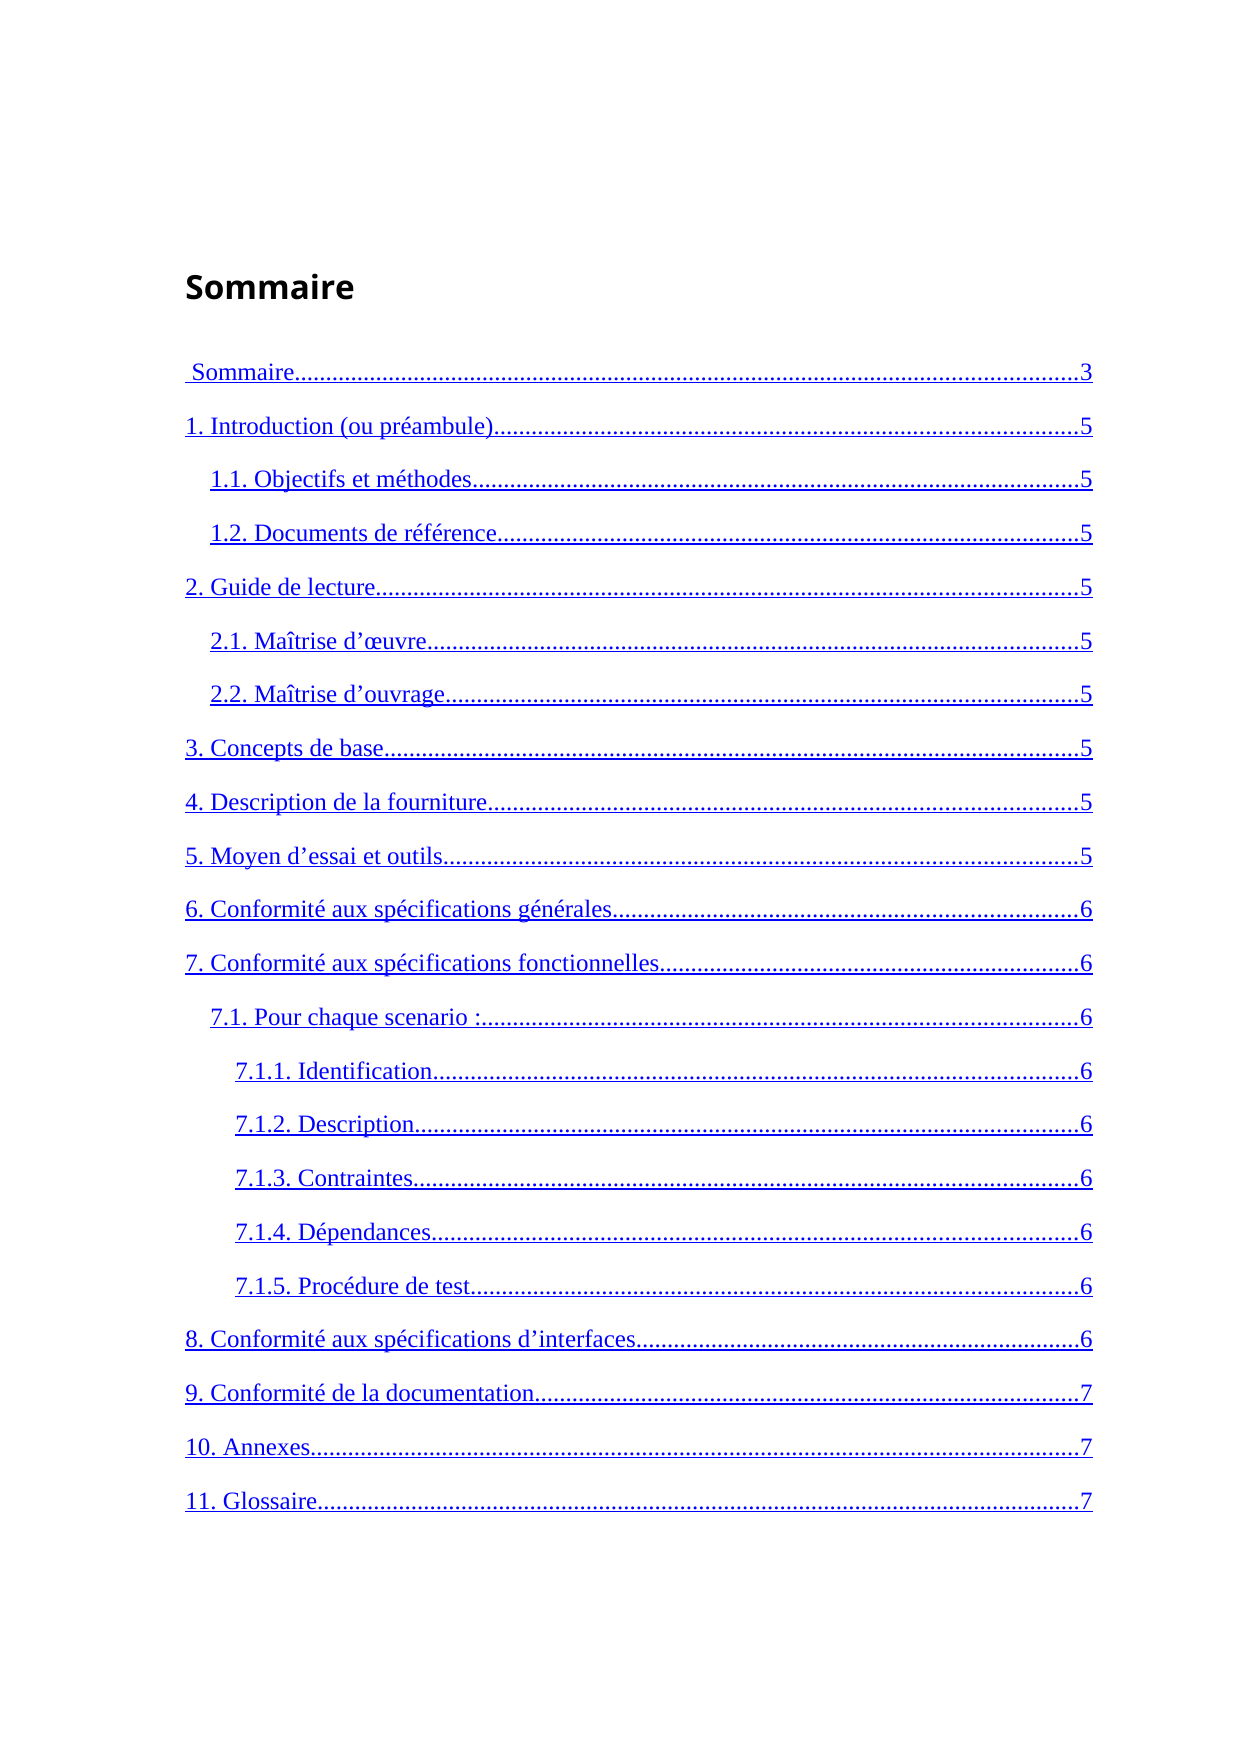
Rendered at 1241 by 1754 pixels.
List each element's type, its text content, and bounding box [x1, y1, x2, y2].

text 2. Guide de lecture 5 [148, 572, 1092, 601]
text 3. Concepts de base 5 [148, 733, 1092, 762]
text 11. Glossaire 7 [148, 1486, 1092, 1514]
text 7.1.5. Procédure de test 6 [198, 1271, 1092, 1299]
text 6. Conformité aux spécifications générales 6 [148, 894, 1092, 923]
text 1. Introduction (ou préambule) 5 [148, 411, 1092, 439]
text 5. Moyen d’essai et outils 5 [148, 841, 1092, 869]
text 8. Conformité aux spécifications d’interfaces 6 [148, 1324, 1092, 1353]
text 7. Conformité aux spécifications fonctionnelles 6 [148, 948, 1092, 977]
text 2.1. Maîtrise d’œuvre 5 [173, 626, 1092, 654]
text Sommaire 3 [148, 357, 1092, 386]
text 7.1.1. Identification 6 [198, 1056, 1092, 1084]
text 7.1.3. Contraintes 6 [198, 1163, 1092, 1192]
text 9. Conformité de la documentation 7 [148, 1378, 1092, 1407]
text 1.1. Objectifs et méthodes 5 [173, 464, 1092, 493]
text 7.1.4. Dépendances 6 [198, 1217, 1092, 1246]
text 7.1. Pour chaque scenario : 6 [173, 1002, 1092, 1031]
text 10. Annexes 7 [148, 1432, 1092, 1461]
text 2.2. Maîtrise d’ouvrage 5 [173, 679, 1092, 708]
text 1.2. Documents de référence 5 [173, 518, 1092, 547]
text 7.1.2. Description 6 [198, 1109, 1092, 1138]
text 4. Description de la fourniture 5 [148, 787, 1092, 816]
subtitle Sommaire [185, 264, 1092, 309]
